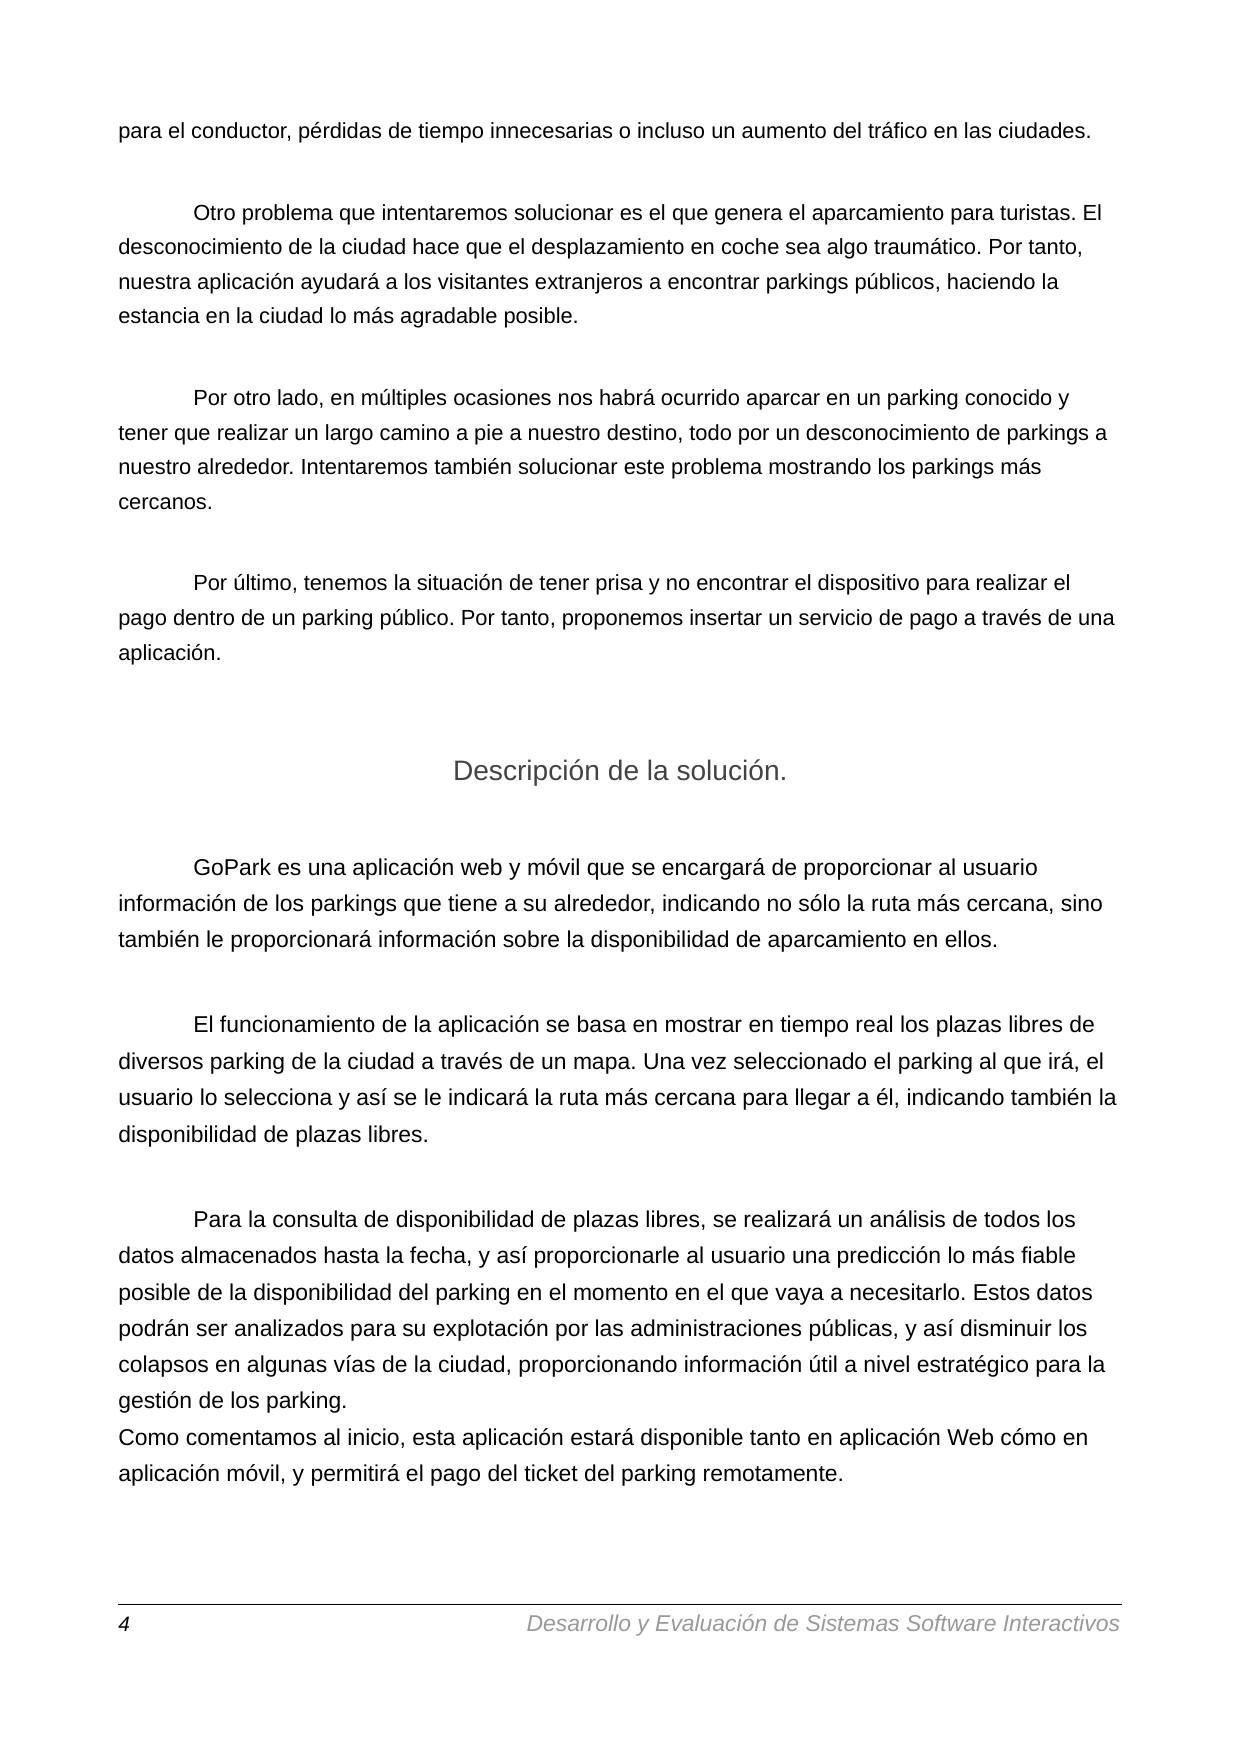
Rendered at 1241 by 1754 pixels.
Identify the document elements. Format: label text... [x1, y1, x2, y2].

subtitle Descripción de la solución. [118, 754, 1122, 786]
text Para la consulta de disponibilidad de plazas libres, se realizará un análisis de todos los datos almacenados hasta la fecha, y así proporcionarle al usuario una predicción lo más fiable posible de la disponibilidad del parking en el momento en el que vaya a necesitarlo. Estos datos podrán ser analizados para su explotación por las administraciones públicas, y así disminuir los colapsos en algunas vías de la ciudad, proporcionando información útil a nivel estratégico para la gestión de los parking. [118, 1206, 1122, 1414]
text GoPark es una aplicación web y móvil que se encargará de proporcionar al usuario información de los parkings que tiene a su alrededor, indicando no sólo la ruta más cercana, sino también le proporcionará información sobre la disponibilidad de aparcamiento en ellos. [118, 853, 1122, 953]
text Otro problema que intentaremos solucionar es el que genera el aparcamiento para turistas. El desconocimiento de la ciudad hace que el desplazamiento en coche sea algo traumático. Por tanto, nuestra aplicación ayudará a los visitantes extranjeros a encontrar parkings públicos, haciendo la estancia en la ciudad lo más agradable posible. [118, 199, 1122, 329]
text para el conductor, pérdidas de tiempo innecesarias o incluso un aumento del tráfico en las ciudades. [118, 118, 1122, 143]
text El funcionamiento de la aplicación se basa en mostrar en tiempo real los plazas libres de diversos parking de la ciudad a través de un mapa. Una vez seleccionado el parking al que irá, el usuario lo selecciona y así se le indicará la ruta más cercana para llegar a él, indicando también la disponibilidad de plazas libres. [118, 1011, 1122, 1147]
text Como comentamos al inicio, esta aplicación estará disponible tanto en aplicación Web cómo en aplicación móvil, y permitirá el pago del ticket del parking remotamente. [118, 1424, 1122, 1487]
text Por otro lado, en múltiples ocasiones nos habrá ocurrido aparcar en un parking conocido y tener que realizar un largo camino a pie a nuestro destino, todo por un desconocimiento de parkings a nuestro alrededor. Intentaremos también solucionar este problema mostrando los parkings más cercanos. [118, 385, 1122, 514]
text Por último, tenemos la situación de tener prisa y no encontrar el dispositivo para realizar el pago dentro de un parking público. Por tanto, proponemos insertar un servicio de pago a través de una aplicación. [118, 570, 1122, 664]
